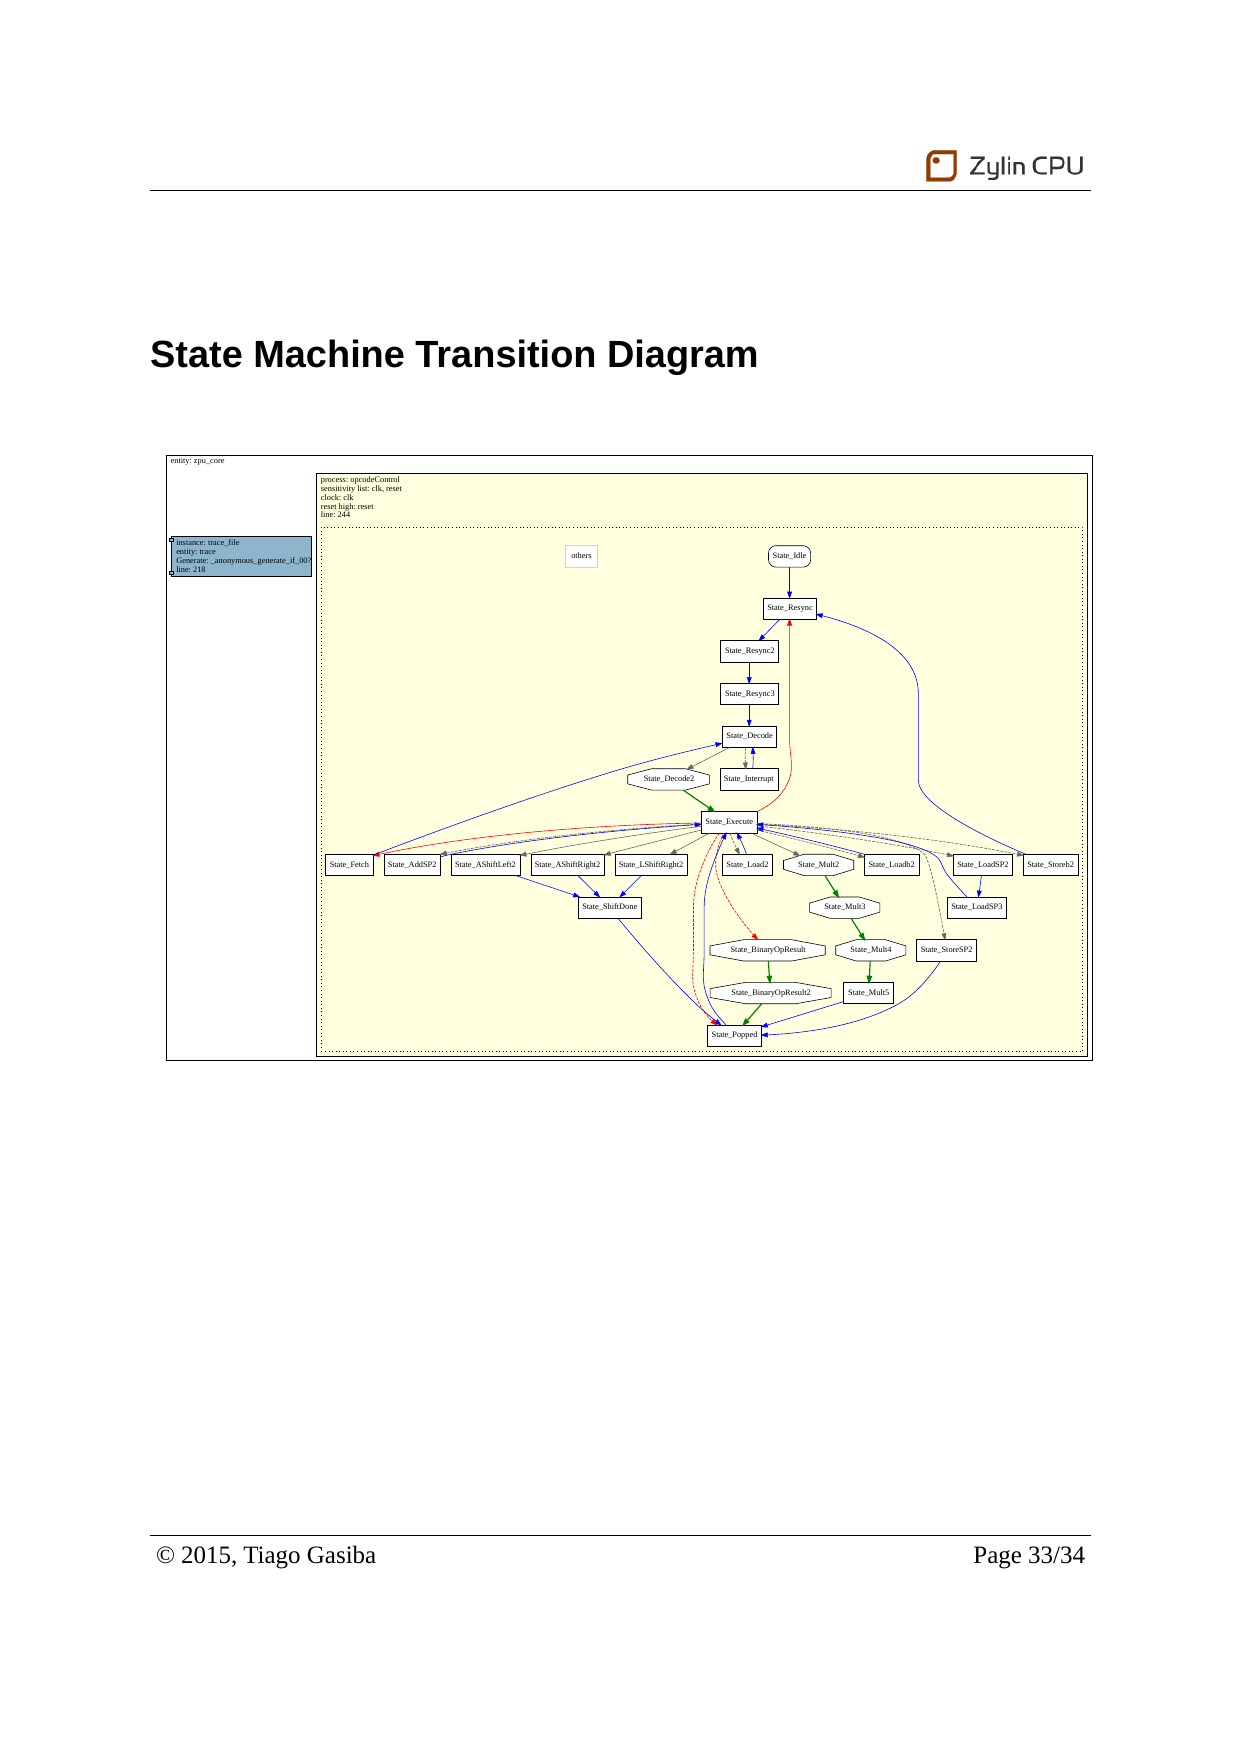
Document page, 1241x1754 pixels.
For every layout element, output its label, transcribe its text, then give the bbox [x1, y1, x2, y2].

picture [922, 148, 1151, 185]
subtitle State Machine Transition Diagram [150, 332, 1091, 375]
